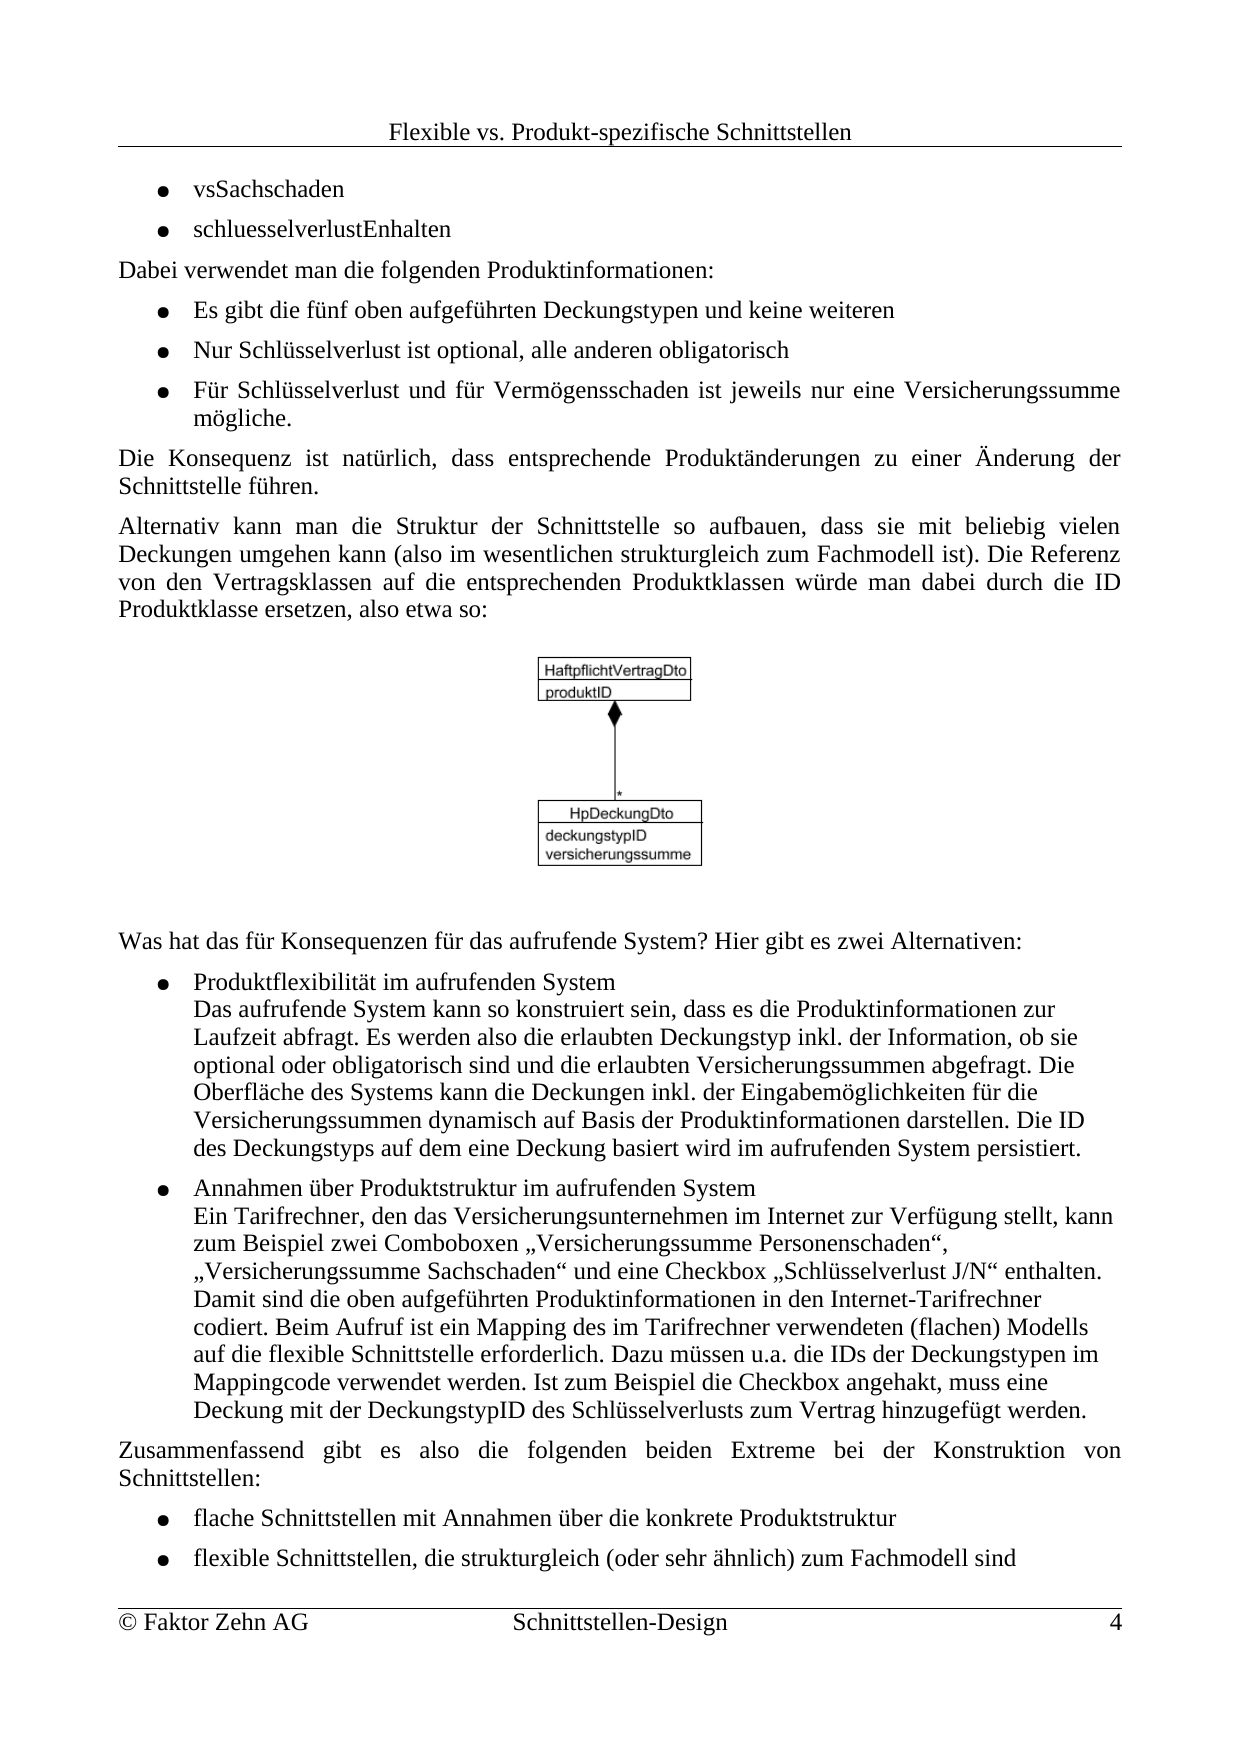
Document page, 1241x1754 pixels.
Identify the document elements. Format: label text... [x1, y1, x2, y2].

list flache Schnittstellen mit Annahmen über die konkrete Produktstruktur [156, 1504, 1122, 1532]
list flexible Schnittstellen, die strukturgleich (oder sehr ähnlich) zum Fachmodell sind [156, 1544, 1122, 1572]
list schluesselverlustEnhalten [156, 216, 1122, 243]
text Die Konsequenz ist natürlich, dass entsprechende Produktänderungen zu einer Änderung der Schnittstelle führen. [118, 444, 1122, 500]
list Produktflexibilität im aufrufenden System Das aufrufende System kann so konstruiert sein, dass es die Produktinformationen zur Laufzeit abfragt. Es werden also die erlaubten Deckungstyp inkl. der Information, ob sie optional oder obligatorisch sind und die erlaubten Versicherungssummen abgefragt. Die Oberfläche des Systems kann die Deckungen inkl. der Eingabemöglichkeiten für die Versicherungssummen dynamisch auf Basis der Produktinformationen darstellen. Die ID des Deckungstyps auf dem eine Deckung basiert wird im aufrufenden System persistiert. [156, 968, 1122, 1162]
list Nur Schlüsselverlust ist optional, alle anderen obligatorisch [156, 336, 1122, 364]
list Annahmen über Produktstruktur im aufrufenden System Ein Tarifrechner, den das Versicherungsunternehmen im Internet zur Verfügung stellt, kann zum Beispiel zwei Comboboxen „Versicherungssumme Personenschaden“, „Versicherungssumme Sachschaden“ und eine Checkbox „Schlüsselverlust J/N“ enthalten. Damit sind die oben aufgeführten Produktinformationen in den Internet-Tarifrechner codiert. Beim Aufruf ist ein Mapping des im Tarifrechner verwendeten (flachen) Modells auf die flexible Schnittstelle erforderlich. Dazu müssen u.a. die IDs der Deckungstypen im Mappingcode verwendet werden. Ist zum Beispiel die Checkbox angehakt, muss eine Deckung mit der DeckungstypID des Schlüsselverlusts zum Vertrag hinzugefügt werden. [156, 1174, 1122, 1423]
picture [516, 635, 724, 888]
text Dabei verwendet man die folgenden Produktinformationen: [118, 256, 1122, 283]
text Zusammenfassend gibt es also die folgenden beiden Extreme bei der Konstruktion von Schnittstellen: [118, 1436, 1122, 1491]
text Alternativ kann man die Struktur der Schnittstelle so aufbauen, dass sie mit beliebig vielen Deckungen umgehen kann (also im wesentlichen strukturgleich zum Fachmodell ist). Die Referenz von den Vertragsklassen auf die entsprechenden Produktklassen würde man dabei durch die ID Produktklasse ersetzen, also etwa so: [118, 512, 1122, 623]
text Was hat das für Konsequenzen für das aufrufende System? Hier gibt es zwei Alternativen: [118, 927, 1122, 955]
list Es gibt die fünf oben aufgeführten Deckungstypen und keine weiteren [156, 296, 1122, 324]
list Für Schlüsselverlust und für Vermögensschaden ist jeweils nur eine Versicherungssumme mögliche. [156, 376, 1122, 432]
list vsSachschaden [156, 175, 1122, 203]
